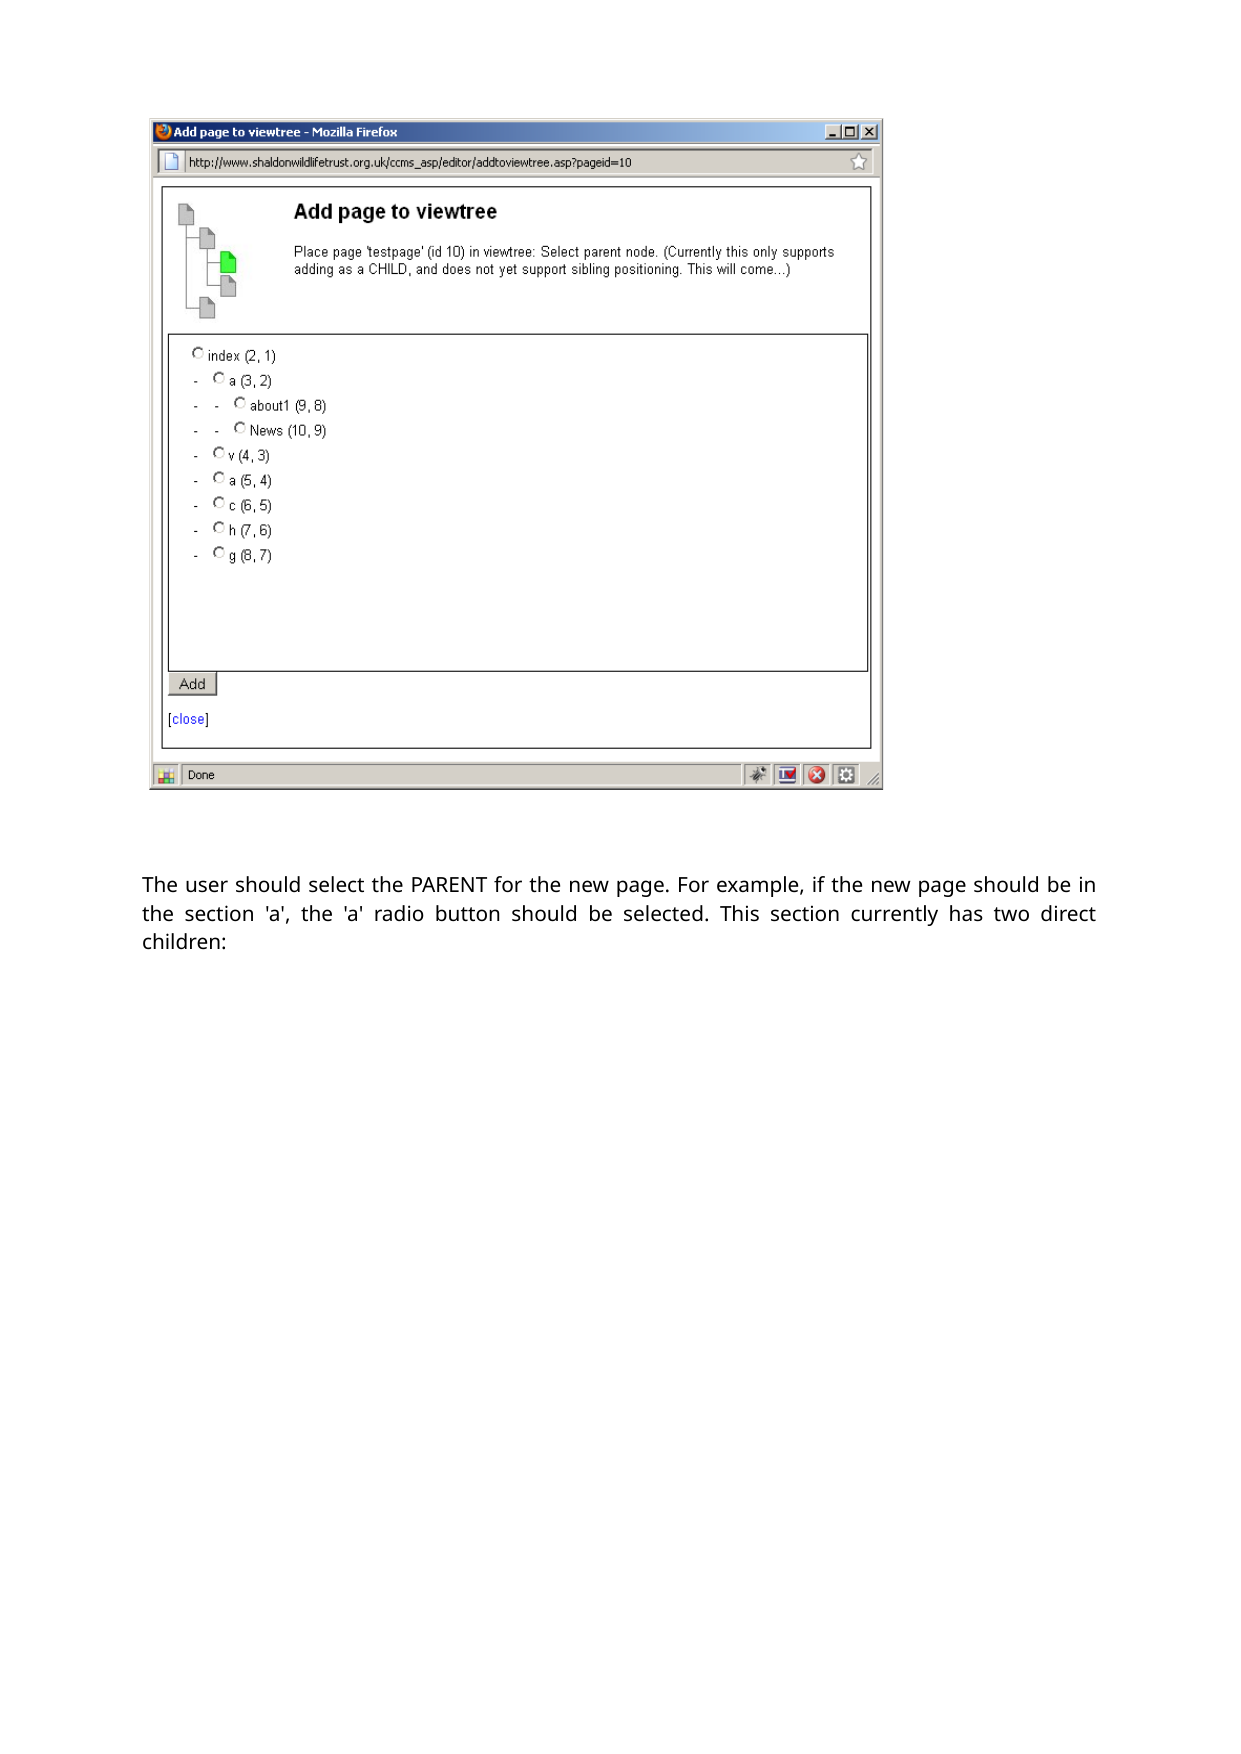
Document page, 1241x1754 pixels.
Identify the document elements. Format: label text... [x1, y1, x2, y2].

picture [149, 118, 884, 790]
text The user should select the PARENT for the new page. For example, if the new page should be in the section 'a', the 'a' radio button should be selected. This section currently has two direct children: [142, 870, 1098, 956]
